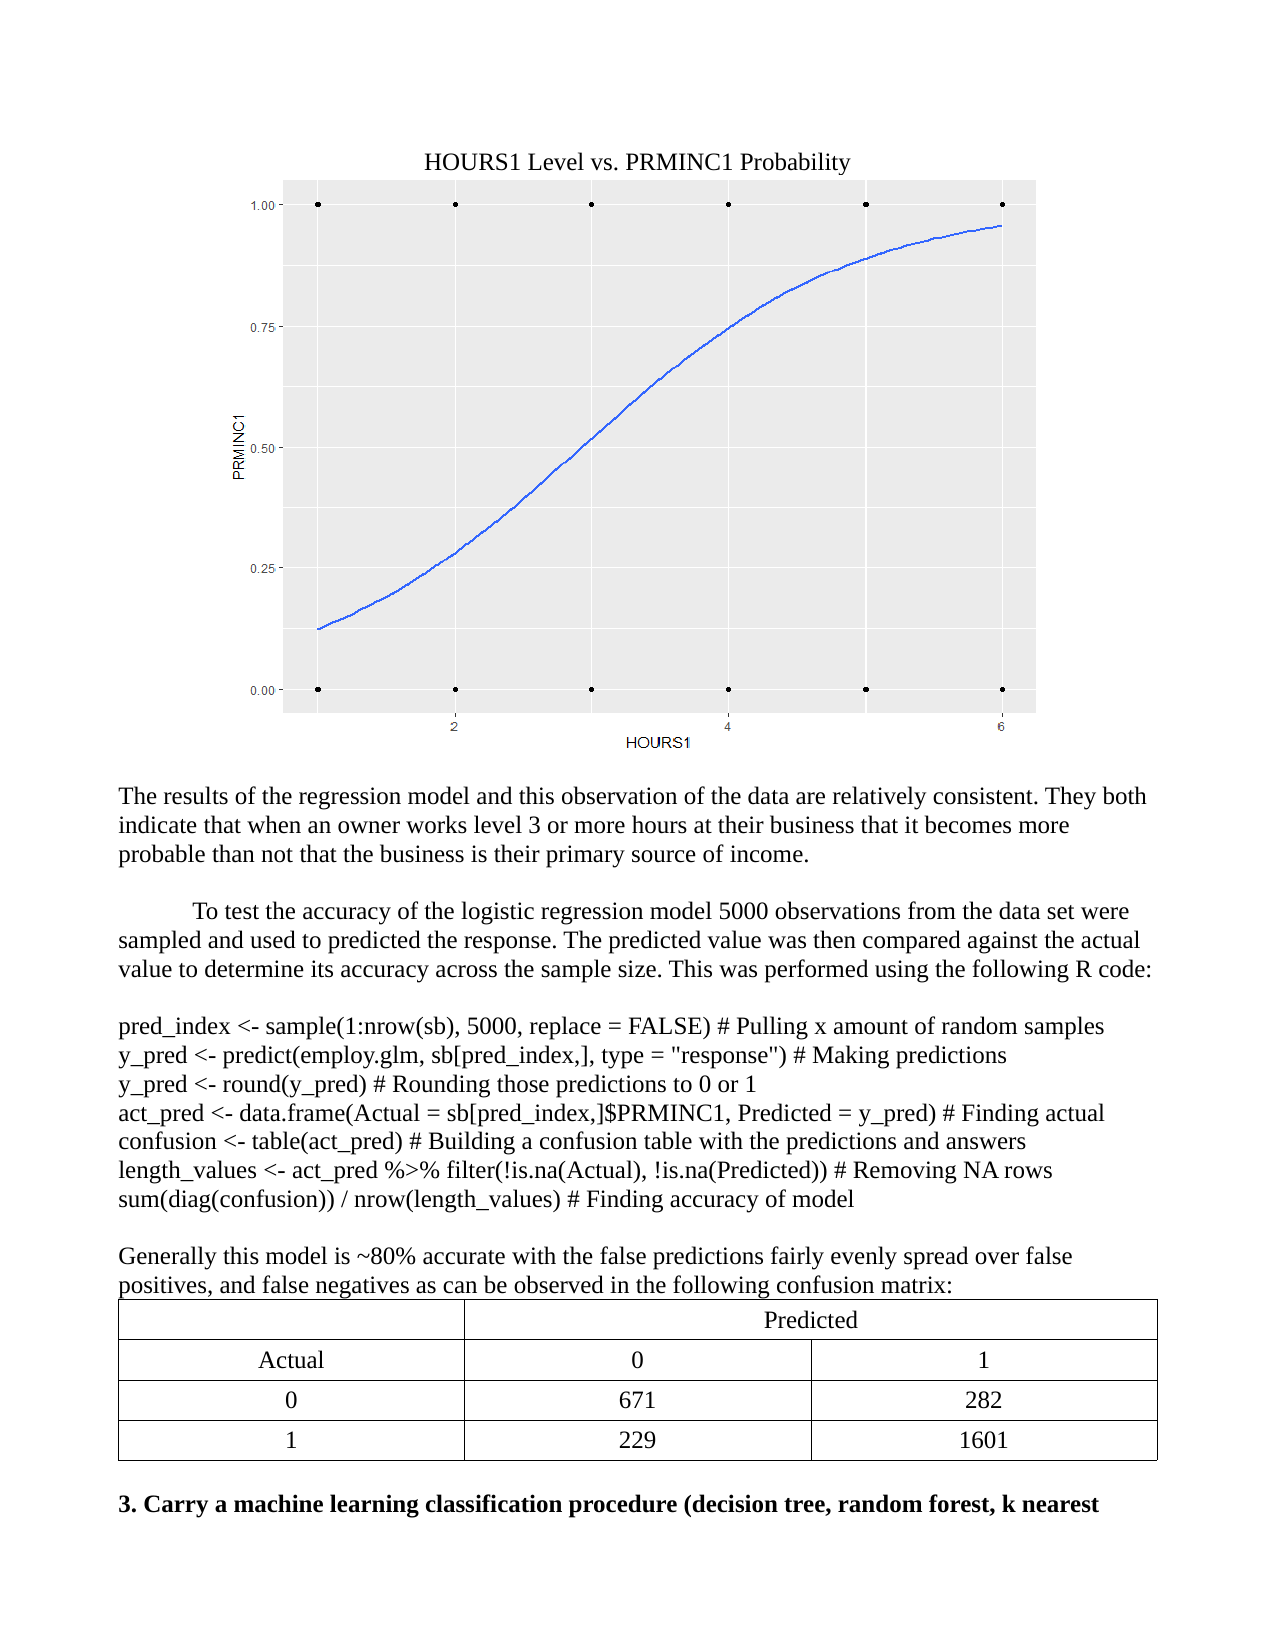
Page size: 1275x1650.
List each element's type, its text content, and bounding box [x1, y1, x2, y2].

text 3. Carry a machine learning classification procedure (decision tree, random forest, k nearest [118, 1489, 1157, 1518]
picture [231, 175, 1044, 753]
text y_pred <- predict(employ.glm, sb[pred_index,], type = "response") # Making predictions [118, 1040, 1157, 1069]
table_cell 1601 [812, 1421, 1157, 1460]
text act_pred <- data.frame(Actual = sb[pred_index,]$PRMINC1, Predicted = y_pred) # Finding actual [118, 1098, 1157, 1126]
table_cell 1 [119, 1421, 464, 1460]
text y_pred <- round(y_pred) # Rounding those predictions to 0 or 1 [118, 1069, 1157, 1098]
text confusion <- table(act_pred) # Building a confusion table with the predictions and answers [118, 1126, 1157, 1155]
table_cell 282 [812, 1381, 1157, 1420]
text pred_index <- sample(1:nrow(sb), 5000, replace = FALSE) # Pulling x amount of random samples [118, 1011, 1157, 1040]
table_header Predicted [465, 1300, 1157, 1339]
text length_values <- act_pred %>% filter(!is.na(Actual), !is.na(Predicted)) # Removing NA rows [118, 1155, 1157, 1184]
table_cell 0 [465, 1340, 811, 1379]
text Generally this model is ~80% accurate with the false predictions fairly evenly spread over false positives, and false negatives as can be observed in the following confusion matrix: [118, 1241, 1157, 1299]
table_cell 0 [119, 1381, 464, 1420]
text HOURS1 Level vs. PRMINC1 Probability [118, 147, 1157, 176]
text The results of the regression model and this observation of the data are relatively consistent. They both indicate that when an owner works level 3 or more hours at their business that it becomes more probable than not that the business is their primary source of income. [118, 781, 1157, 868]
table_cell 671 [465, 1381, 811, 1420]
text sum(diag(confusion)) / nrow(length_values) # Finding accuracy of model [118, 1184, 1157, 1213]
text To test the accuracy of the logistic regression model 5000 observations from the data set were sampled and used to predicted the response. The predicted value was then compared against the actual value to determine its accuracy across the sample size. This was performed using the following R code: [118, 896, 1157, 983]
table_header [119, 1300, 464, 1339]
table_cell 1 [812, 1340, 1157, 1379]
table_cell Actual [119, 1340, 464, 1379]
table_cell 229 [465, 1421, 811, 1460]
